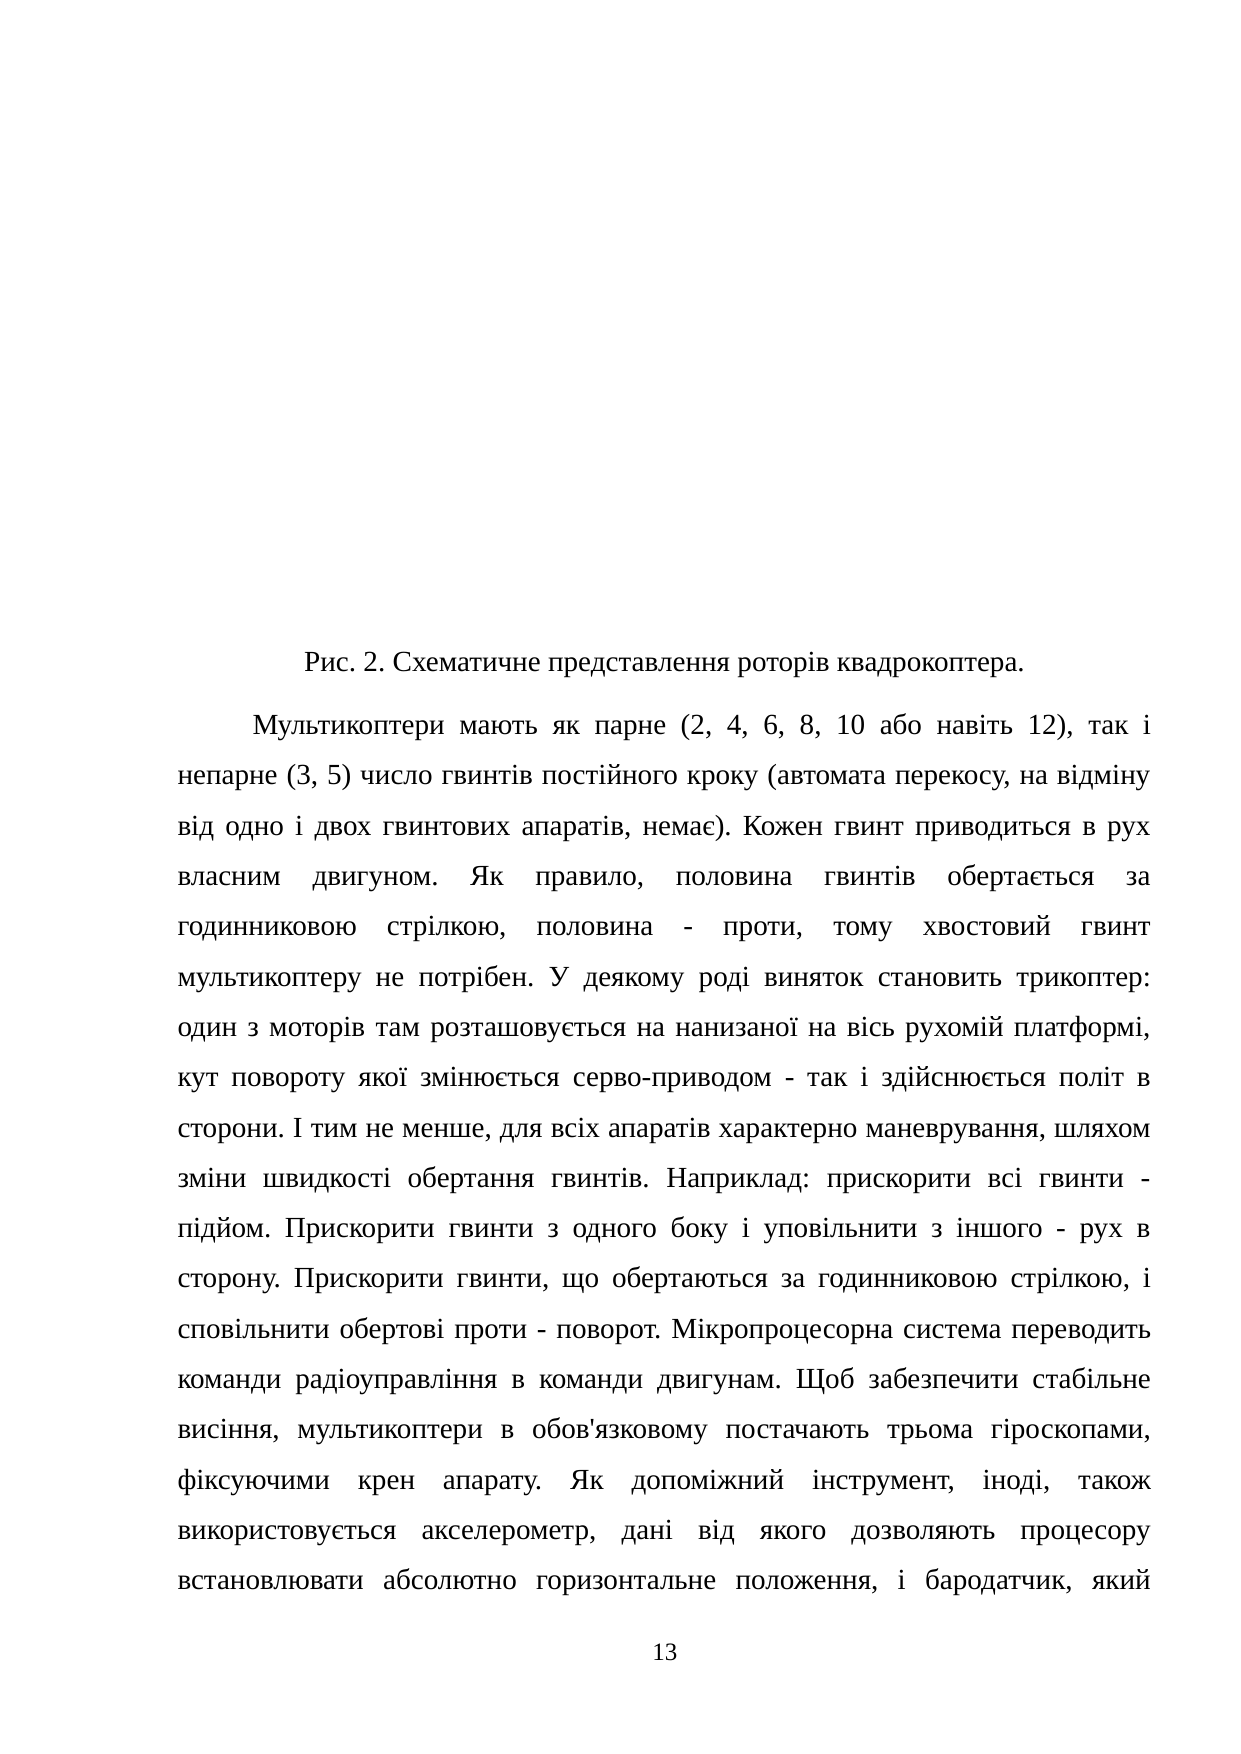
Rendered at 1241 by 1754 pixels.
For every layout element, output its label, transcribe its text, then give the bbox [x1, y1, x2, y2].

text Рис. 2. Схематичне представлення роторів квадрокоптера. [177, 644, 1152, 678]
text Мультикоптери мають як парне (2, 4, 6, 8, 10 або навіть 12), так і непарне (3, 5) число гвинтів постійного кроку (автомата перекосу, на відміну від одно і двох гвинтових апаратів, немає). Кожен гвинт приводиться в рух власним двигуном. Як правило, половина гвинтів обертається за годинниковою стрілкою, половина - проти, тому хвостовий гвинт мультикоптеру не потрібен. У деякому роді виняток становить трикоптер: один з моторів там розташовується на нанизаної на вісь рухомій платформі, кут повороту якої змінюється серво-приводом - так і здійснюється політ в сторони. І тим не менше, для всіх апаратів характерно маневрування, шляхом зміни швидкості обертання гвинтів. Наприклад: прискорити всі гвинти - підйом. Прискорити гвинти з одного боку і уповільнити з іншого - рух в сторону. Прискорити гвинти, що обертаються за годинниковою стрілкою, і сповільнити обертові проти - поворот. Мікропроцесорна система переводить команди радіоуправління в команди двигунам. Щоб забезпечити стабільне висіння, мультикоптери в обов'язковому постачають трьома гіроскопами, фіксуючими крен апарату. Як допоміжний інструмент, іноді, також використовується акселерометр, дані від якого дозволяють процесору встановлювати абсолютно горизонтальне положення, і бародатчик, який [177, 707, 1152, 1596]
